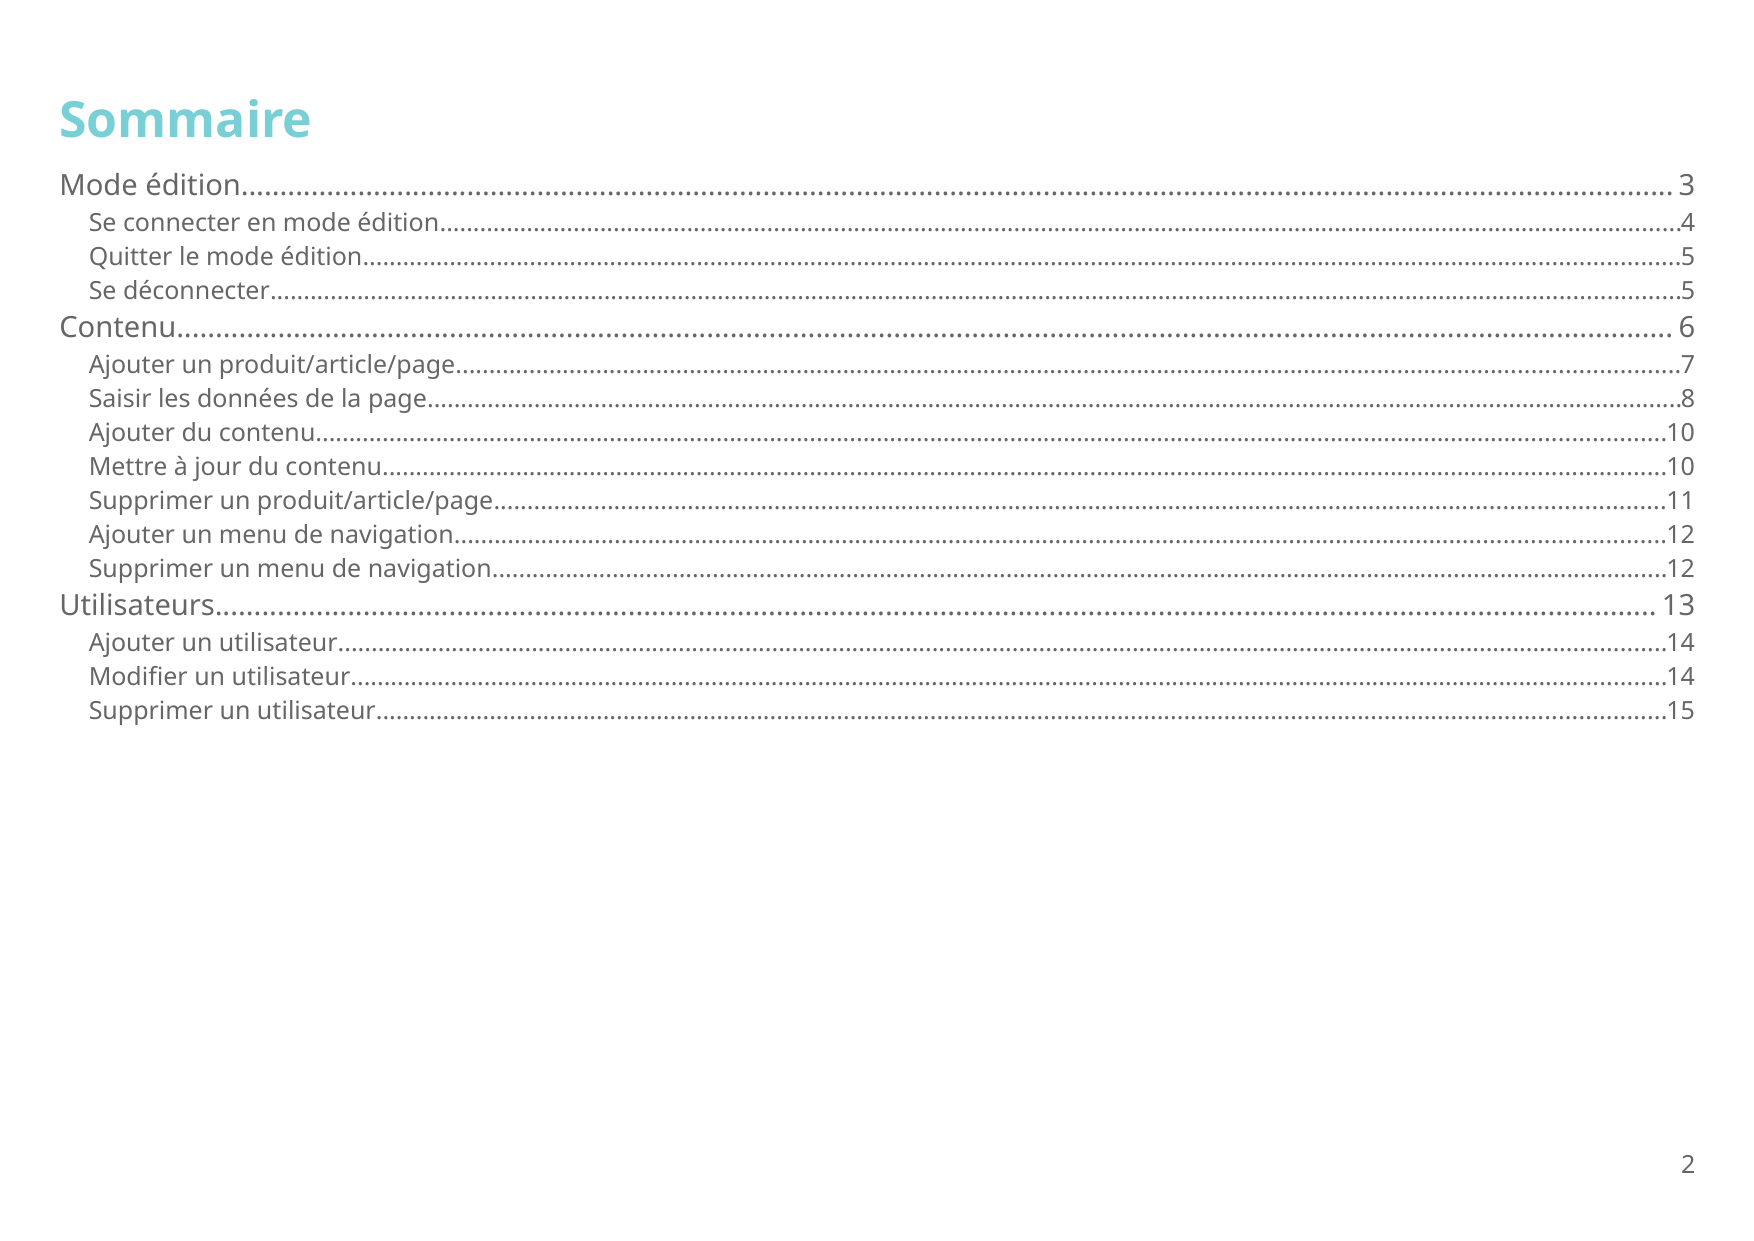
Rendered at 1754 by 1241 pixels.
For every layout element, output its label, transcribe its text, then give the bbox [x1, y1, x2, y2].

text Ajouter un utilisateur 14 [88, 624, 1695, 658]
text Ajouter du contenu 10 [88, 414, 1695, 448]
text Mode édition 3 [59, 165, 1695, 204]
text Supprimer un utilisateur 15 [88, 692, 1695, 727]
text Quitter le mode édition 5 [88, 238, 1695, 272]
text Ajouter un menu de navigation 12 [88, 517, 1695, 551]
text Utilisateurs 13 [59, 585, 1695, 624]
text Contenu 6 [59, 307, 1695, 346]
text Supprimer un menu de navigation 12 [88, 551, 1695, 585]
text Modifier un utilisateur 14 [88, 658, 1695, 692]
text Mettre à jour du contenu 10 [88, 448, 1695, 482]
text Saisir les données de la page 8 [88, 380, 1695, 414]
text Ajouter un produit/article/page 7 [88, 346, 1695, 380]
subtitle Sommaire [59, 84, 1695, 152]
text Se connecter en mode édition 4 [88, 204, 1695, 238]
text Se déconnecter 5 [88, 272, 1695, 307]
text Supprimer un produit/article/page 11 [88, 482, 1695, 517]
